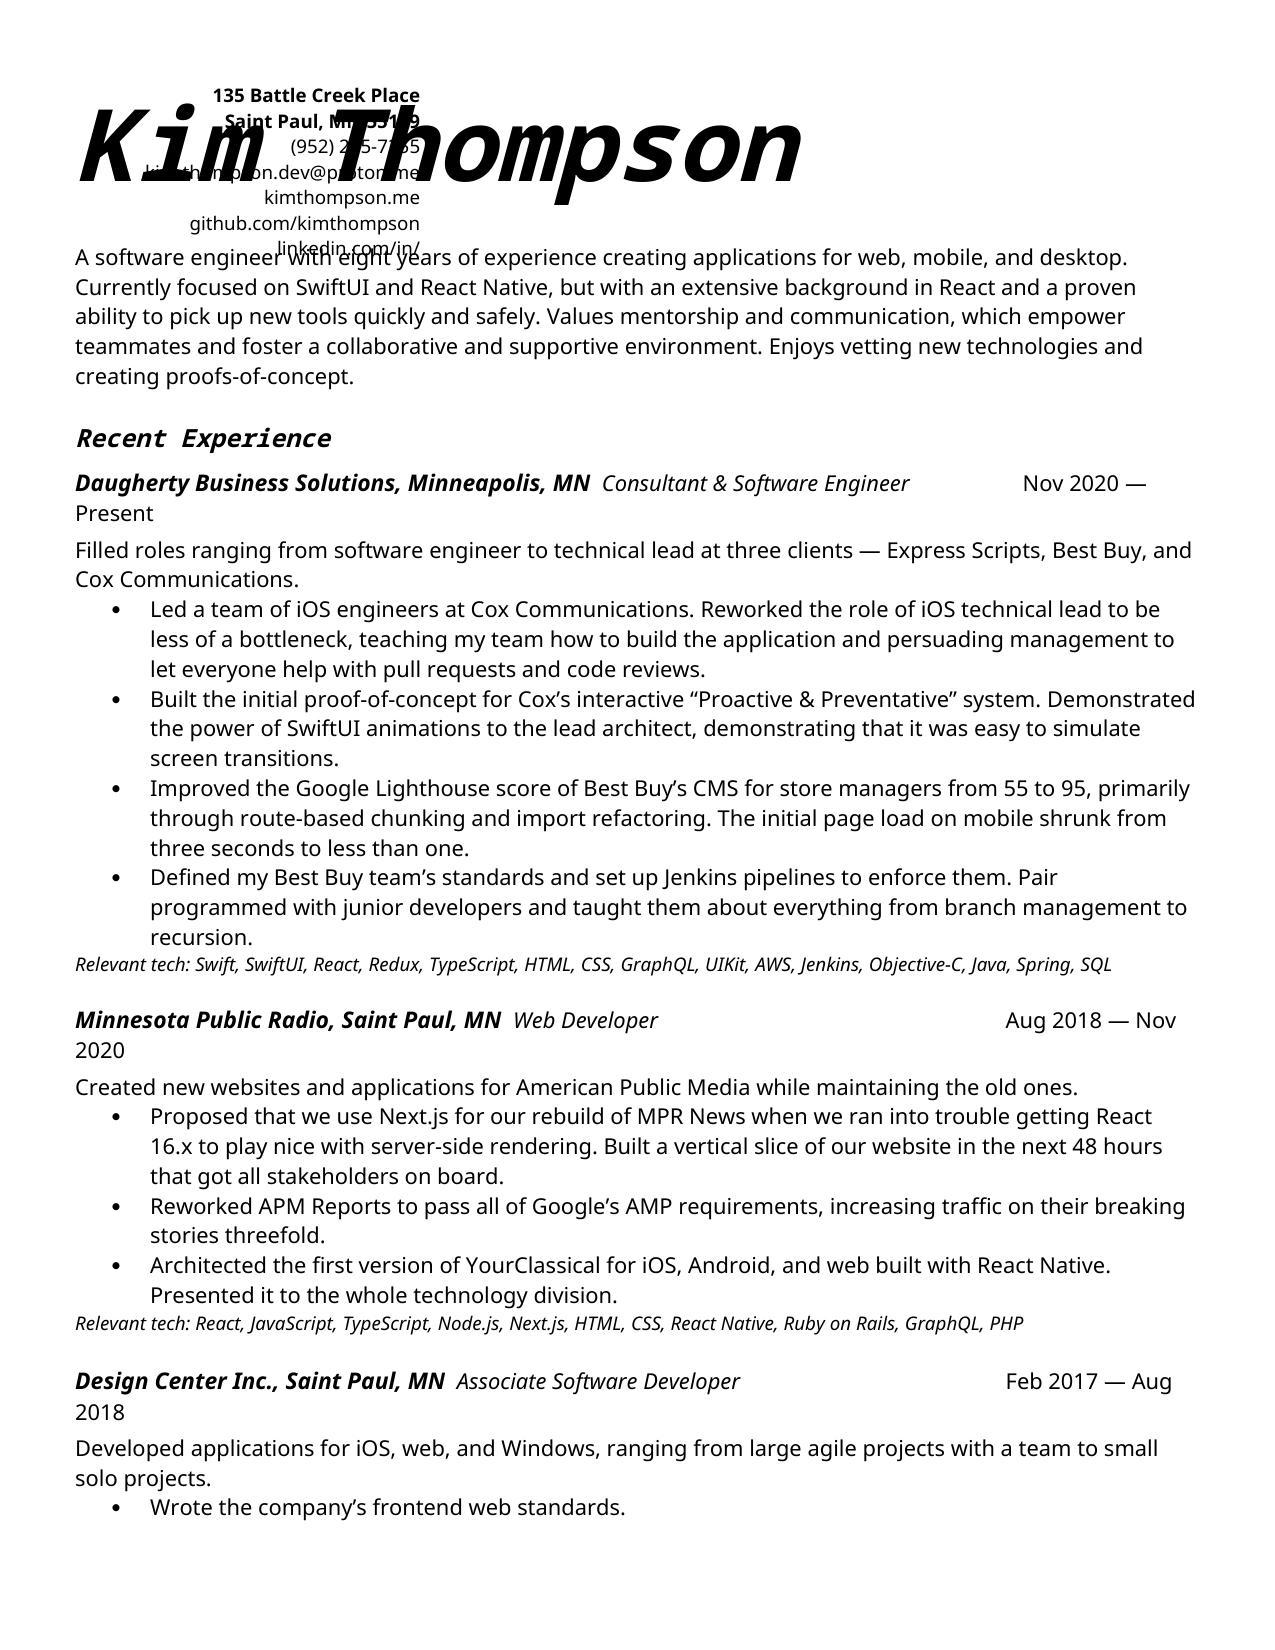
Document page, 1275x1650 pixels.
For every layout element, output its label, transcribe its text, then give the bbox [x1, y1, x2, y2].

text Developed applications for iOS, web, and Windows, ranging from large agile projects with a team to small solo projects. [75, 1433, 1200, 1492]
text Created new websites and applications for American Public Media while maintaining the old ones. [75, 1072, 1200, 1101]
list Led a team of iOS engineers at Cox Communications. Reworked the role of iOS technical lead to be less of a bottleneck, teaching my team how to build the application and persuading management to let everyone help with pull requests and code reviews. [112, 594, 1200, 684]
text Relevant tech: React, JavaScript, TypeScript, Node.js, Next.js, HTML, CSS, React Native, Ruby on Rails, GraphQL, PHP [75, 1310, 1200, 1335]
text A software engineer with eight years of experience creating applications for web, mobile, and desktop. Currently focused on SwiftUI and React Native, but with an extensive background in React and a proven ability to pick up new tools quickly and safely. Values mentorship and communication, which empower teammates and foster a collaborative and supportive environment. Enjoys vetting new technologies and creating proofs-of-concept. [75, 242, 1200, 391]
list Built the initial proof-of-concept for Cox’s interactive “Proactive & Preventative” system. Demonstrated the power of SwiftUI animations to the lead architect, demonstrating that it was easy to simulate screen transitions. [112, 684, 1200, 773]
text Recent Experience [75, 421, 1200, 454]
list Defined my Best Buy team’s standards and set up Jenkins pipelines to enforce them. Pair programmed with junior developers and taught them about everything from branch management to recursion. [112, 862, 1200, 952]
text Minnesota Public Radio, Saint Paul, MN Web Developer Aug 2018 — Nov 2020 [75, 1004, 1200, 1065]
list Reworked APM Reports to pass all of Google’s AMP requirements, increasing traffic on their breaking stories threefold. [112, 1191, 1200, 1250]
list Wrote the company’s frontend web standards. [112, 1492, 1200, 1522]
text Relevant tech: Swift, SwiftUI, React, Redux, TypeScript, HTML, CSS, GraphQL, UIKit, AWS, Jenkins, Objective-C, Java, Spring, SQL [75, 952, 1200, 977]
text Daugherty Business Solutions, Minneapolis, MN Consultant & Software Engineer Nov 2020 — Present [75, 467, 1200, 528]
list Improved the Google Lighthouse score of Best Buy’s CMS for store managers from 55 to 95, primarily through route-based chunking and import refactoring. The initial page load on mobile shrunk from three seconds to less than one. [112, 773, 1200, 862]
text Filled roles ranging from software engineer to technical lead at three clients — Express Scripts, Best Buy, and Cox Communications. [75, 535, 1200, 594]
text Design Center Inc., Saint Paul, MN Associate Software Developer Feb 2017 — Aug 2018 [75, 1365, 1200, 1426]
list Architected the first version of YourClassical for iOS, Android, and web built with React Native. Presented it to the whole technology division. [112, 1250, 1200, 1310]
list Proposed that we use Next.js for our rebuild of MPR News when we ran into trouble getting React 16.x to play nice with server-side rendering. Built a vertical slice of our website in the next 48 hours that got all stakeholders on board. [112, 1101, 1200, 1191]
